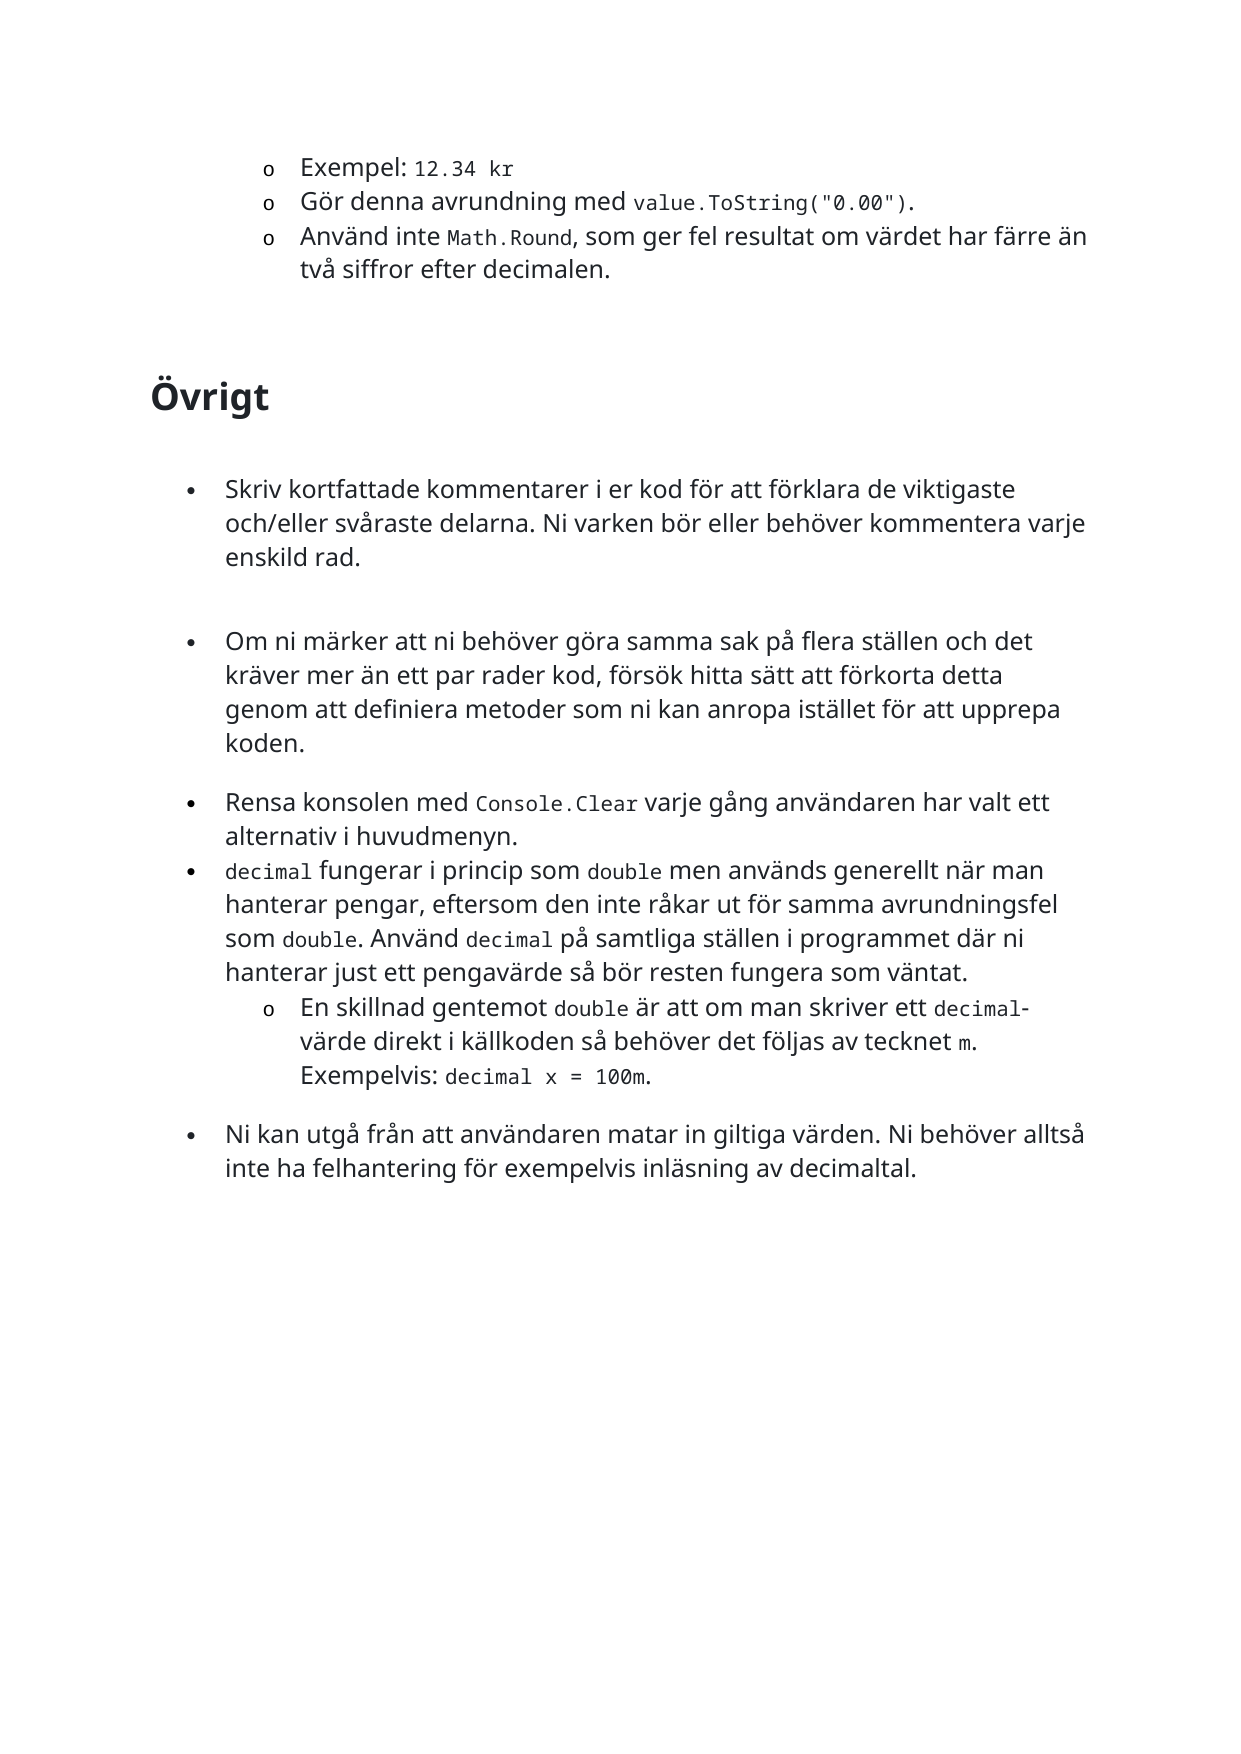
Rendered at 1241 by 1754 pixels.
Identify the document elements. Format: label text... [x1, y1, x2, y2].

list Rensa konsolen med Console.Clear varje gång användaren har valt ett alternativ i huvudmenyn. [187, 785, 1090, 853]
list Gör denna avrundning med value.ToString("0.00"). [262, 184, 1090, 218]
list Använd inte Math.Round, som ger fel resultat om värdet har färre än två siffror efter decimalen. [262, 218, 1090, 286]
list Skriv kortfattade kommentarer i er kod för att förklara de viktigaste och/eller svåraste delarna. Ni varken bör eller behöver kommentera varje enskild rad. [187, 471, 1090, 573]
list Exempel: 12.34 kr [262, 150, 1090, 184]
list En skillnad gentemot double är att om man skriver ett decimal-värde direkt i källkoden så behöver det följas av tecknet m. Exempelvis: decimal x = 100m. [262, 989, 1090, 1091]
list decimal fungerar i princip som double men används generellt när man hanterar pengar, eftersom den inte råkar ut för samma avrundningsfel som double. Använd decimal på samtliga ställen i programmet där ni hanterar just ett pengavärde så bör resten fungera som väntat. [187, 853, 1090, 989]
subtitle Övrigt [150, 370, 1090, 421]
list Om ni märker att ni behöver göra samma sak på flera ställen och det kräver mer än ett par rader kod, försök hitta sätt att förkorta detta genom att definiera metoder som ni kan anropa istället för att upprepa koden. [187, 623, 1090, 760]
list Ni kan utgå från att användaren matar in giltiga värden. Ni behöver alltså inte ha felhantering för exempelvis inläsning av decimaltal. [187, 1116, 1090, 1184]
